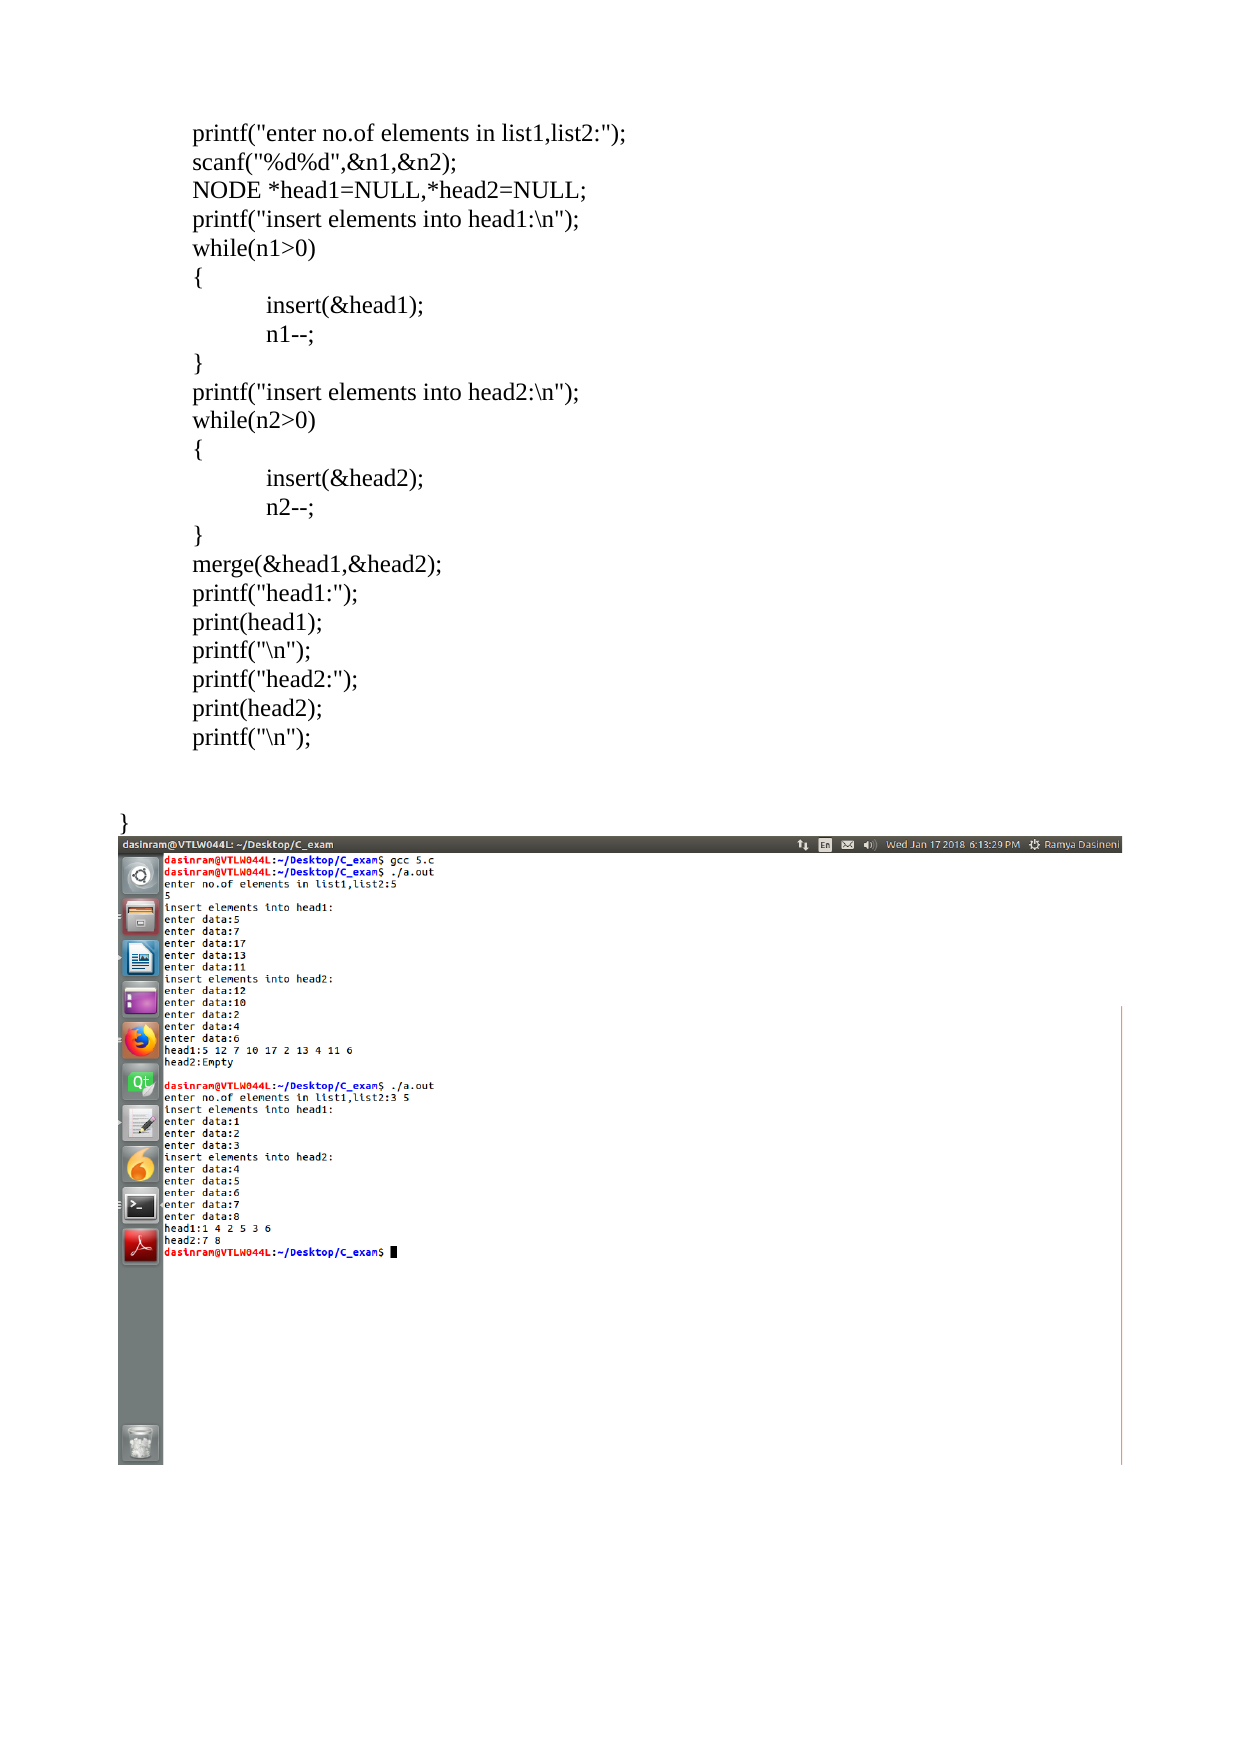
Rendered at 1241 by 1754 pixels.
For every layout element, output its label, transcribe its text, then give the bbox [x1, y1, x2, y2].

text n2--; [118, 492, 1122, 521]
text NODE *head1=NULL,*head2=NULL; [118, 176, 1122, 204]
text insert(&head1); [118, 291, 1122, 319]
text while(n1>0) [118, 233, 1122, 262]
text printf("insert elements into head1:\n"); [118, 204, 1122, 233]
text n1--; [118, 319, 1122, 348]
text printf("insert elements into head2:\n"); [118, 377, 1122, 406]
text printf("head1:"); [118, 578, 1122, 607]
text merge(&head1,&head2); [118, 549, 1122, 578]
text } [118, 348, 1122, 377]
text printf("head2:"); [118, 664, 1122, 693]
text { [118, 434, 1122, 463]
text printf("enter no.of elements in list1,list2:"); [118, 118, 1122, 147]
picture [118, 836, 1123, 1465]
text printf("\n"); [118, 636, 1122, 664]
text printf("\n"); [118, 722, 1122, 751]
text while(n2>0) [118, 406, 1122, 434]
text scanf("%d%d",&n1,&n2); [118, 147, 1122, 176]
text print(head1); [118, 607, 1122, 636]
text } [118, 521, 1122, 549]
text print(head2); [118, 693, 1122, 722]
text } [118, 808, 1122, 836]
text { [118, 262, 1122, 291]
text insert(&head2); [118, 463, 1122, 492]
